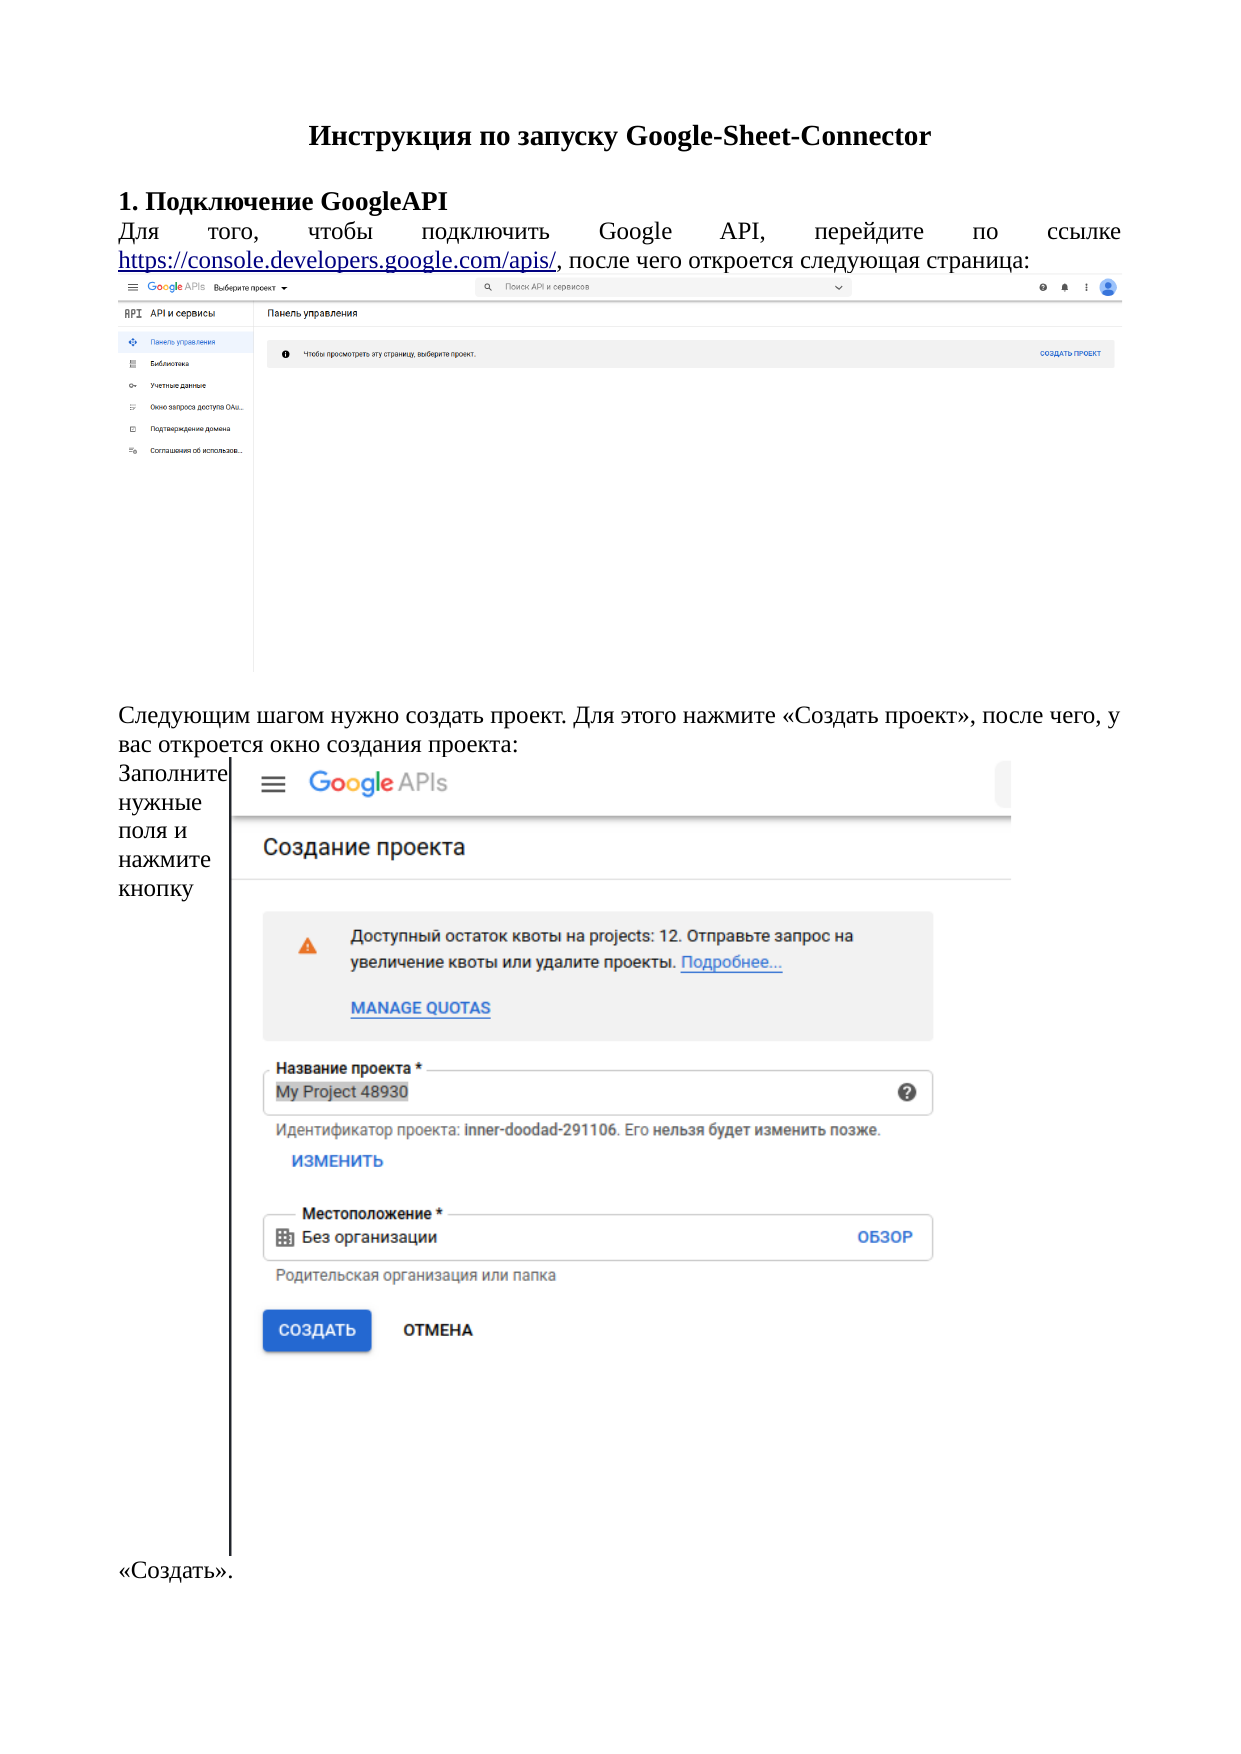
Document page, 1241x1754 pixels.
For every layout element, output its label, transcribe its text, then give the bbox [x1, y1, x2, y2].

text Следующим шагом нужно создать проект. Для этого нажмите «Создать проект», после чего, у вас откроется окно создания проекта: [118, 700, 1122, 758]
text Заполните нужные поля и нажмите кнопку «Создать». [118, 758, 1122, 1584]
text 1. Подключение GoogleAPI [118, 185, 1122, 216]
picture [229, 757, 1012, 1556]
picture [118, 273, 1123, 672]
text Для того, чтобы подключить Google API, перейдите по ссылке https://console.developers.google.com/apis/, после чего откроется следующая страница: [118, 216, 1122, 273]
text Инструкция по запуску Google-Sheet-Connector [118, 118, 1122, 152]
